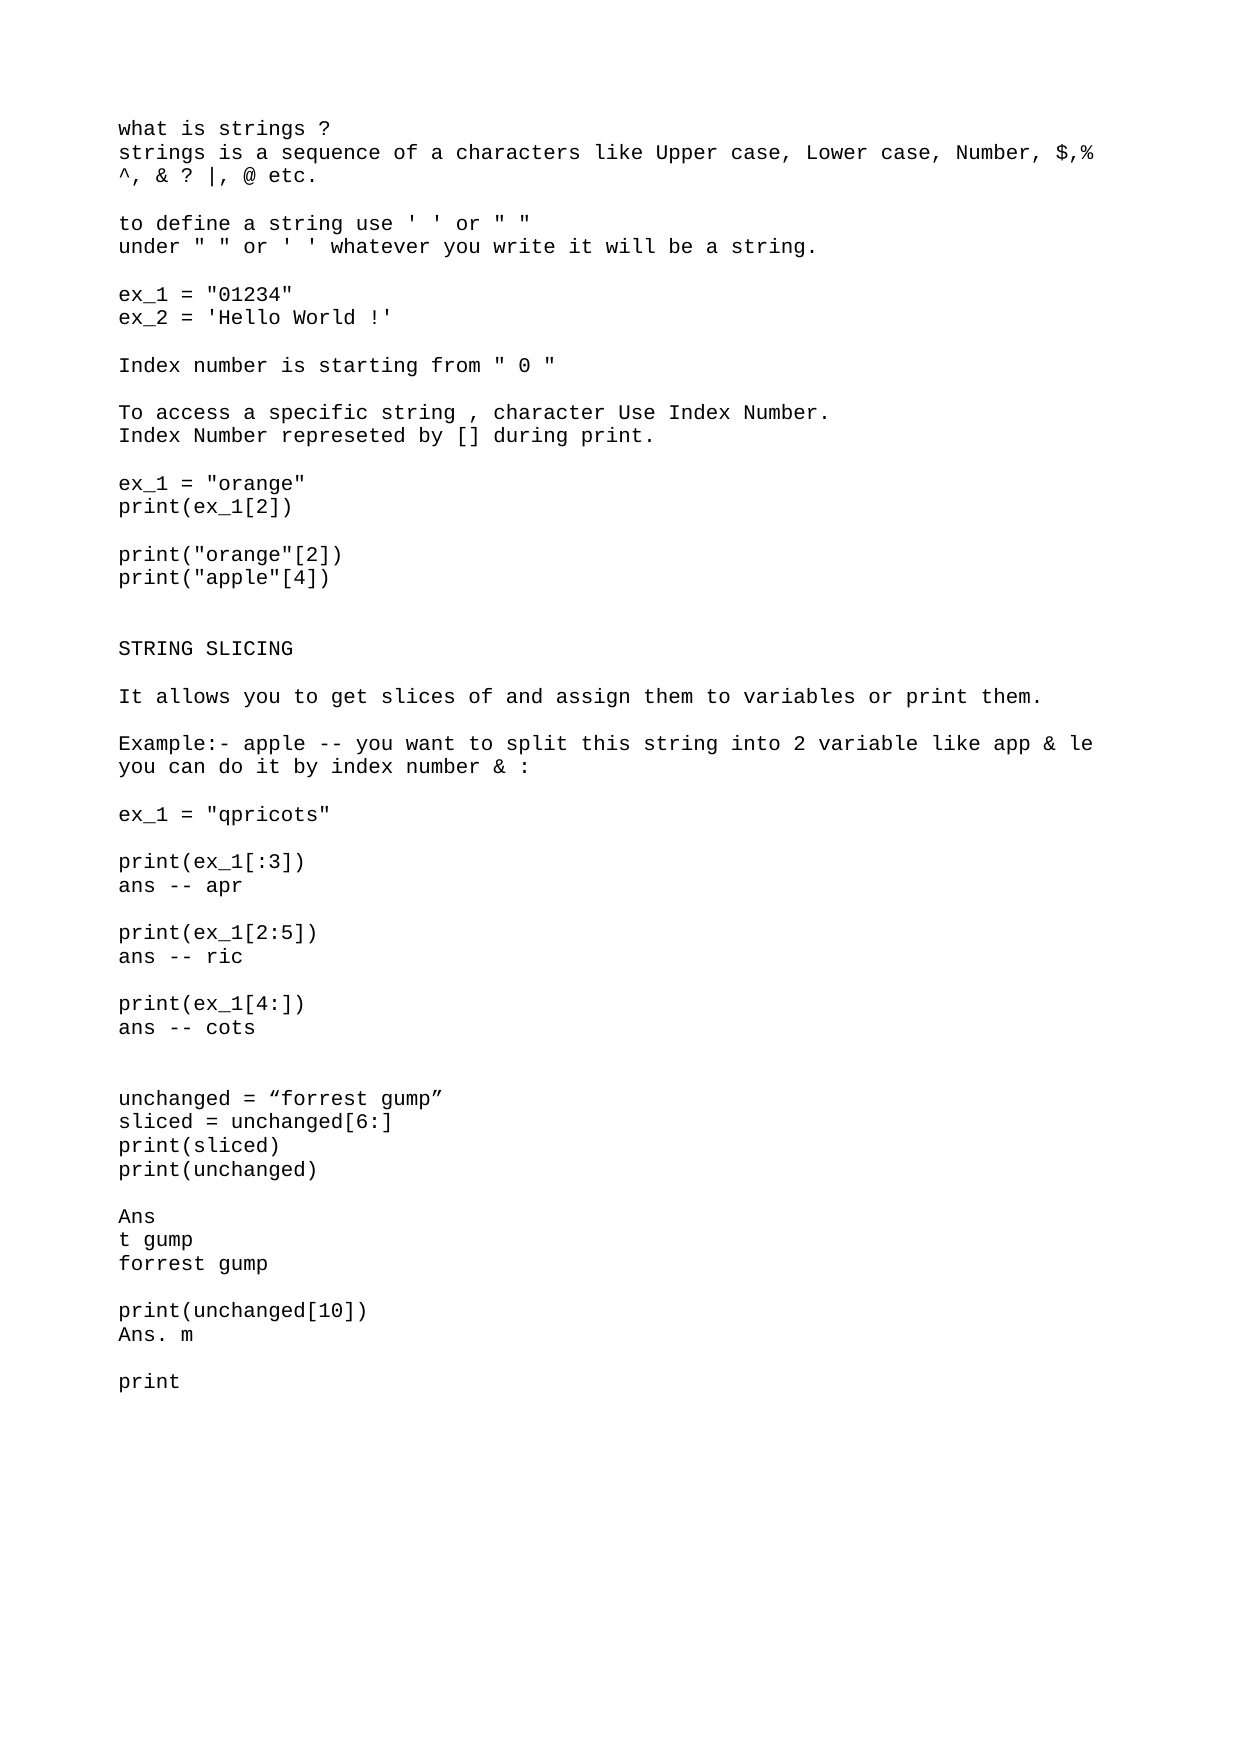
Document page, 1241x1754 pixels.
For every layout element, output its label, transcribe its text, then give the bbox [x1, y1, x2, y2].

text To access a specific string , character Use Index Number. [118, 402, 1122, 426]
text forrest gump [118, 1253, 1122, 1277]
text you can do it by index number & : [118, 757, 1122, 780]
text print [118, 1371, 1122, 1395]
text Ans. m [118, 1324, 1122, 1348]
text t gump [118, 1229, 1122, 1253]
text ans -- cots [118, 1017, 1122, 1040]
text ex_2 = 'Hello World !' [118, 307, 1122, 331]
text print(ex_1[:3]) [118, 851, 1122, 875]
text unchanged = “forrest gump” [118, 1088, 1122, 1111]
text under " " or ' ' whatever you write it will be a string. [118, 236, 1122, 260]
text to define a string use ' ' or " " [118, 213, 1122, 236]
text ans -- ric [118, 946, 1122, 969]
text print(ex_1[4:]) [118, 993, 1122, 1017]
text print("orange"[2]) [118, 544, 1122, 567]
text Ans [118, 1206, 1122, 1229]
text strings is a sequence of a characters like Upper case, Lower case, Number, $,% ^, & ? |, @ etc. [118, 142, 1122, 189]
text ans -- apr [118, 875, 1122, 898]
text Index Number represeted by [] during print. [118, 426, 1122, 449]
text ex_1 = "qpricots" [118, 804, 1122, 827]
text print(ex_1[2:5]) [118, 922, 1122, 946]
text print(unchanged[10]) [118, 1300, 1122, 1324]
text Index number is starting from " 0 " [118, 354, 1122, 378]
text ex_1 = "01234" [118, 284, 1122, 307]
text what is strings ? [118, 118, 1122, 142]
text Example:- apple -- you want to split this string into 2 variable like app & le [118, 733, 1122, 757]
text sliced = unchanged[6:] [118, 1111, 1122, 1135]
text print("apple"[4]) [118, 567, 1122, 591]
text It allows you to get slices of and assign them to variables or print them. [118, 686, 1122, 709]
text STRING SLICING [118, 638, 1122, 662]
text print(unchanged) [118, 1158, 1122, 1182]
text print(ex_1[2]) [118, 496, 1122, 520]
text ex_1 = "orange" [118, 473, 1122, 496]
text print(sliced) [118, 1135, 1122, 1158]
